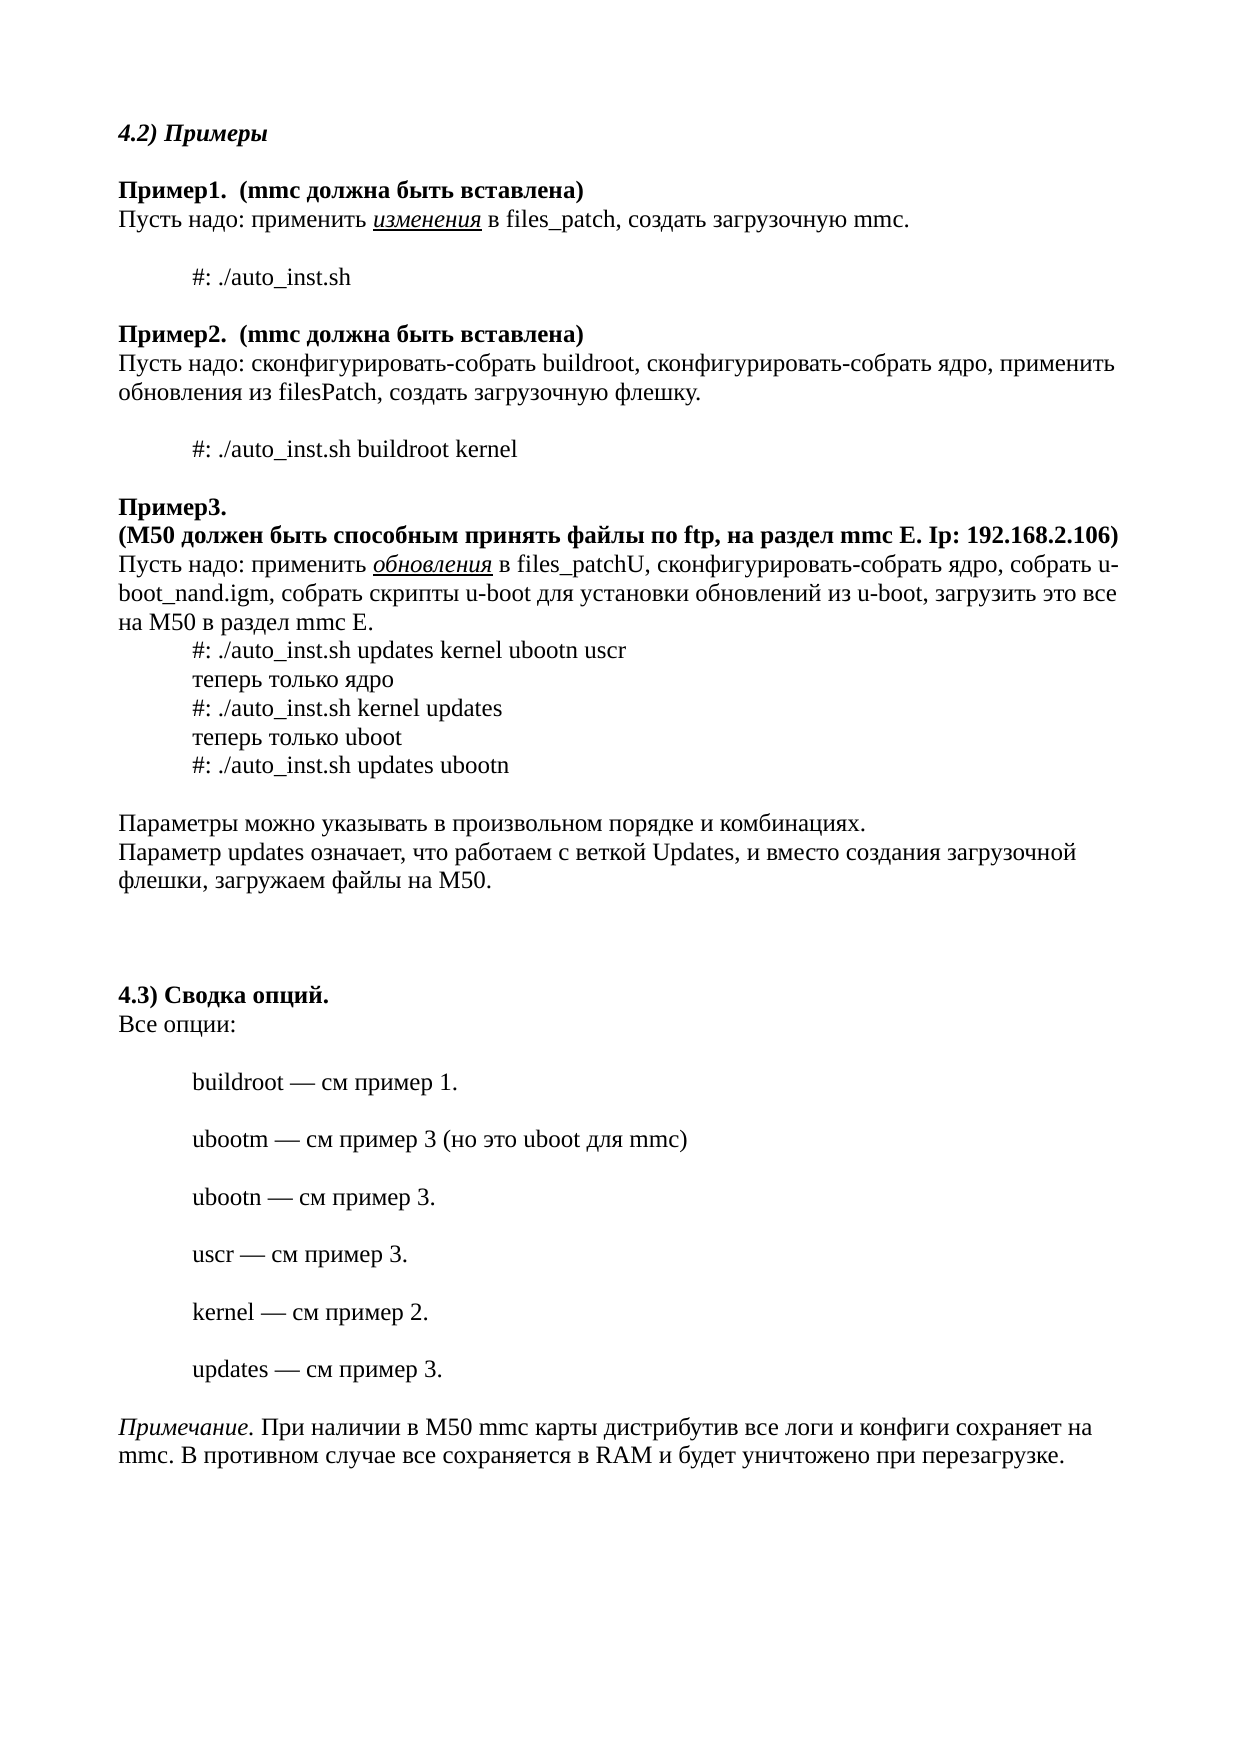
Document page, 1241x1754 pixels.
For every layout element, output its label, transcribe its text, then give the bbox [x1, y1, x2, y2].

text (M50 должен быть способным принять файлы по ftp, на раздел mmc E. Ip: 192.168.2.106) [118, 521, 1122, 549]
text 4.3) Сводка опций. [118, 981, 1122, 1009]
text #: ./auto_inst.sh [118, 262, 1122, 291]
text 4.2) Примеры [118, 118, 1122, 147]
text Пусть надо: применить обновления в files_patchU, сконфигурировать-собрать ядро, собрать u-boot_nand.igm, собрать скрипты u-boot для установки обновлений из u-boot, загрузить это все на M50 в раздел mmc E. [118, 549, 1122, 636]
text Все опции: [118, 1009, 1122, 1038]
text Параметры можно указывать в произвольном порядке и комбинациях. [118, 808, 1122, 837]
text Пример2. (mmc должна быть вставлена) [118, 319, 1122, 348]
text Пример1. (mmc должна быть вставлена) [118, 176, 1122, 204]
text kernel — см пример 2. [118, 1297, 1122, 1326]
text Пример3. [118, 492, 1122, 521]
text ubootn — см пример 3. [118, 1182, 1122, 1211]
text Параметр updates означает, что работаем с веткой Updates, и вместо создания загрузочной флешки, загружаем файлы на M50. [118, 837, 1122, 894]
text Пусть надо: применить изменения в files_patch, создать загрузочную mmc. [118, 204, 1122, 233]
text #: ./auto_inst.sh updates ubootn [118, 751, 1122, 779]
text #: ./auto_inst.sh kernel updates [118, 693, 1122, 722]
text теперь только ядро [118, 664, 1122, 693]
text #: ./auto_inst.sh updates kernel ubootn uscr [118, 636, 1122, 664]
text uscr — см пример 3. [118, 1239, 1122, 1268]
text #: ./auto_inst.sh buildroot kernel [118, 434, 1122, 463]
text ubootm — см пример 3 (но это uboot для mmc) [118, 1124, 1122, 1153]
text buildroot — см пример 1. [118, 1067, 1122, 1096]
text Примечание. При наличии в M50 mmc карты дистрибутив все логи и конфиги сохраняет на mmc. В противном случае все сохраняется в RAM и будет уничтожено при перезагрузке. [118, 1412, 1122, 1469]
text updates — см пример 3. [118, 1354, 1122, 1383]
text Пусть надо: сконфигурировать-собрать buildroot, сконфигурировать-собрать ядро, применить обновления из filesPatch, создать загрузочную флешку. [118, 348, 1122, 406]
text теперь только uboot [118, 722, 1122, 751]
